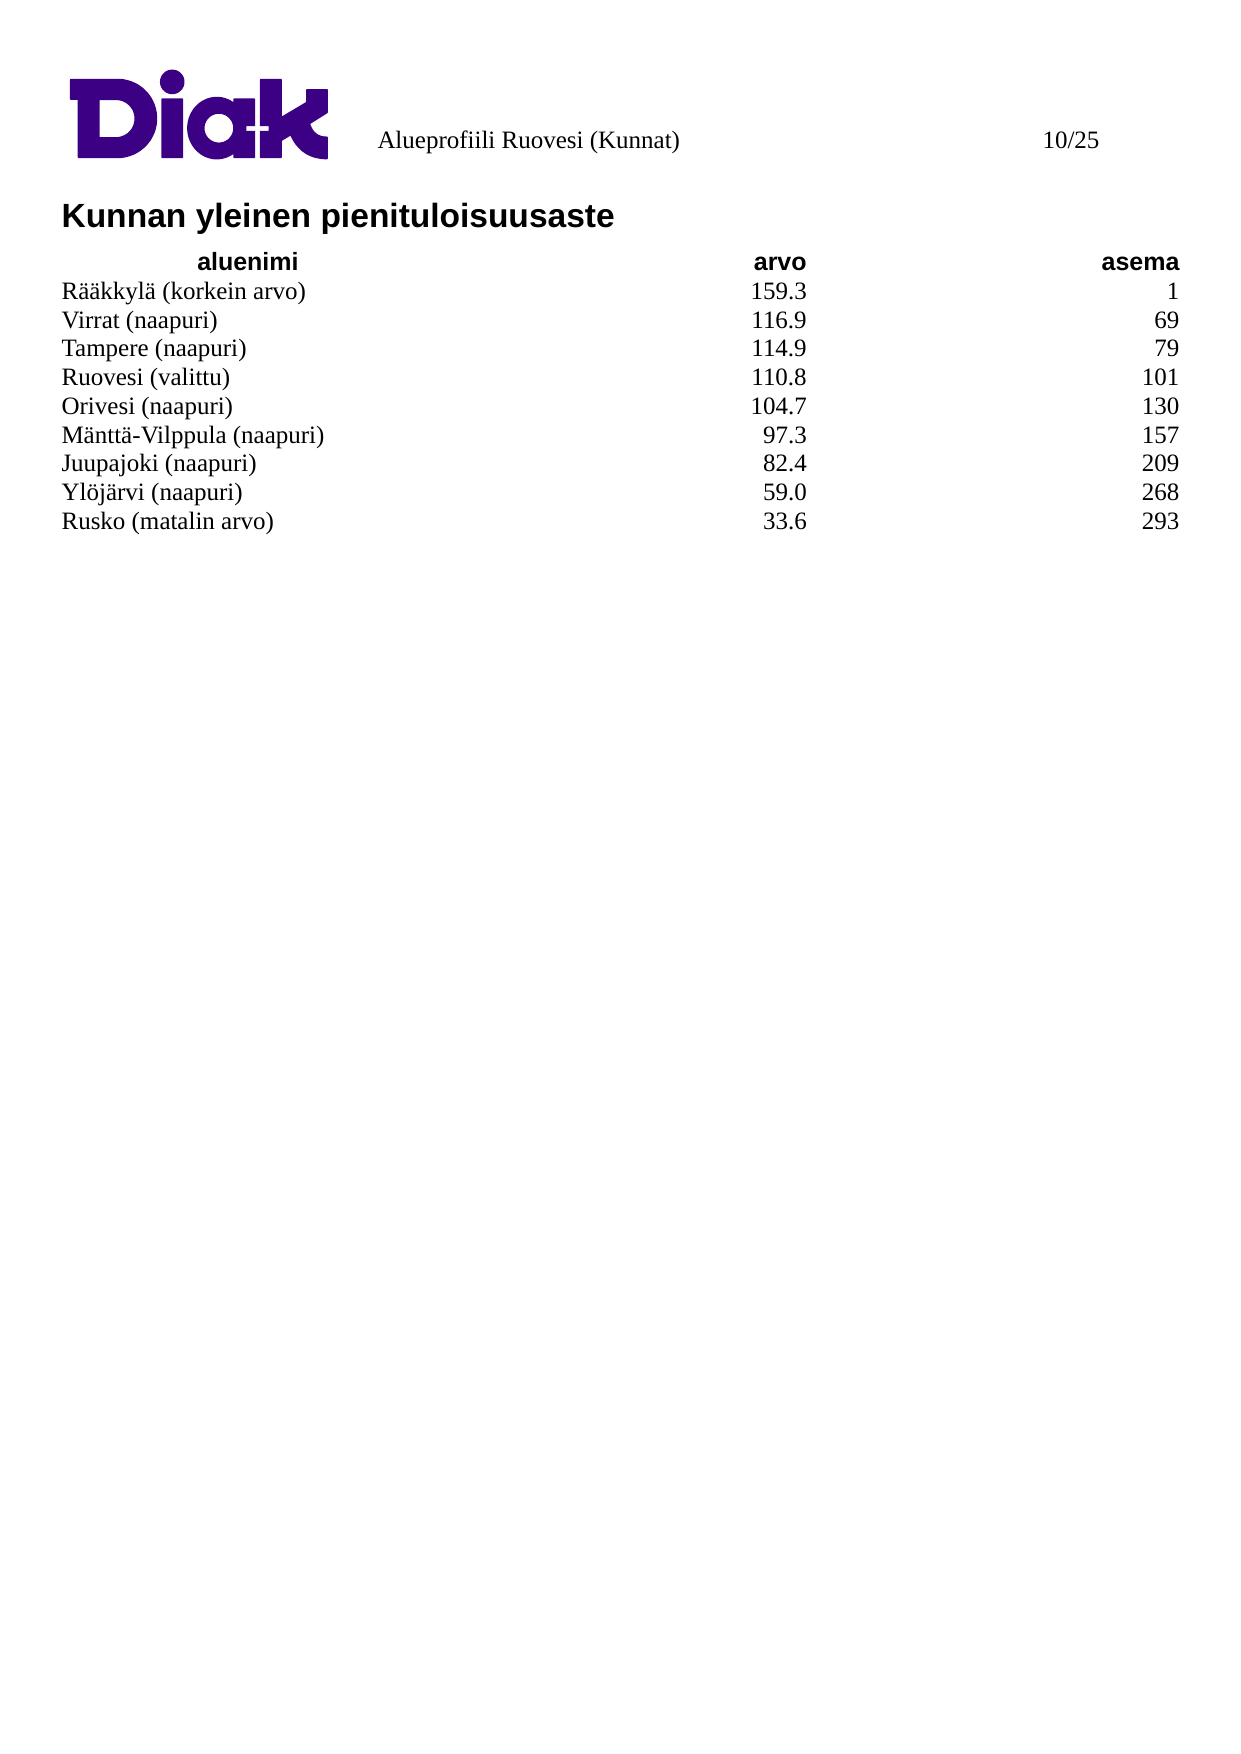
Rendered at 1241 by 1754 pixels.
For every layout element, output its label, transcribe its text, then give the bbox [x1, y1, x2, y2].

table_cell Ylöjärvi (naapuri) [61, 477, 434, 506]
table_cell 69 [806, 305, 1179, 333]
table_cell 101 [806, 362, 1179, 391]
subtitle Kunnan yleinen pienituloisuusaste [61, 196, 1179, 235]
table_cell 293 [806, 506, 1179, 535]
table_cell 97.3 [434, 420, 806, 448]
table_cell 209 [806, 449, 1179, 477]
table_header arvo [434, 247, 806, 276]
table_cell 159.3 [434, 276, 806, 305]
table_cell 82.4 [434, 449, 806, 477]
table_cell Rääkkylä (korkein arvo) [61, 276, 434, 305]
table_cell 130 [806, 391, 1179, 420]
table_cell Tampere (naapuri) [61, 334, 434, 362]
table_cell 114.9 [434, 334, 806, 362]
table_header asema [806, 247, 1179, 276]
table_cell Orivesi (naapuri) [61, 391, 434, 420]
table_cell 59.0 [434, 477, 806, 506]
table_cell 104.7 [434, 391, 806, 420]
table_cell 1 [806, 276, 1179, 305]
table_cell Rusko (matalin arvo) [61, 506, 434, 535]
table_cell 79 [806, 334, 1179, 362]
table_header aluenimi [61, 247, 434, 276]
table_cell Virrat (naapuri) [61, 305, 434, 333]
table_cell 157 [806, 420, 1179, 448]
table_cell 33.6 [434, 506, 806, 535]
table_cell Mänttä-Vilppula (naapuri) [61, 420, 434, 448]
table_cell 268 [806, 477, 1179, 506]
table_cell 110.8 [434, 362, 806, 391]
table_cell Juupajoki (naapuri) [61, 449, 434, 477]
table_cell Ruovesi (valittu) [61, 362, 434, 391]
table_cell 116.9 [434, 305, 806, 333]
